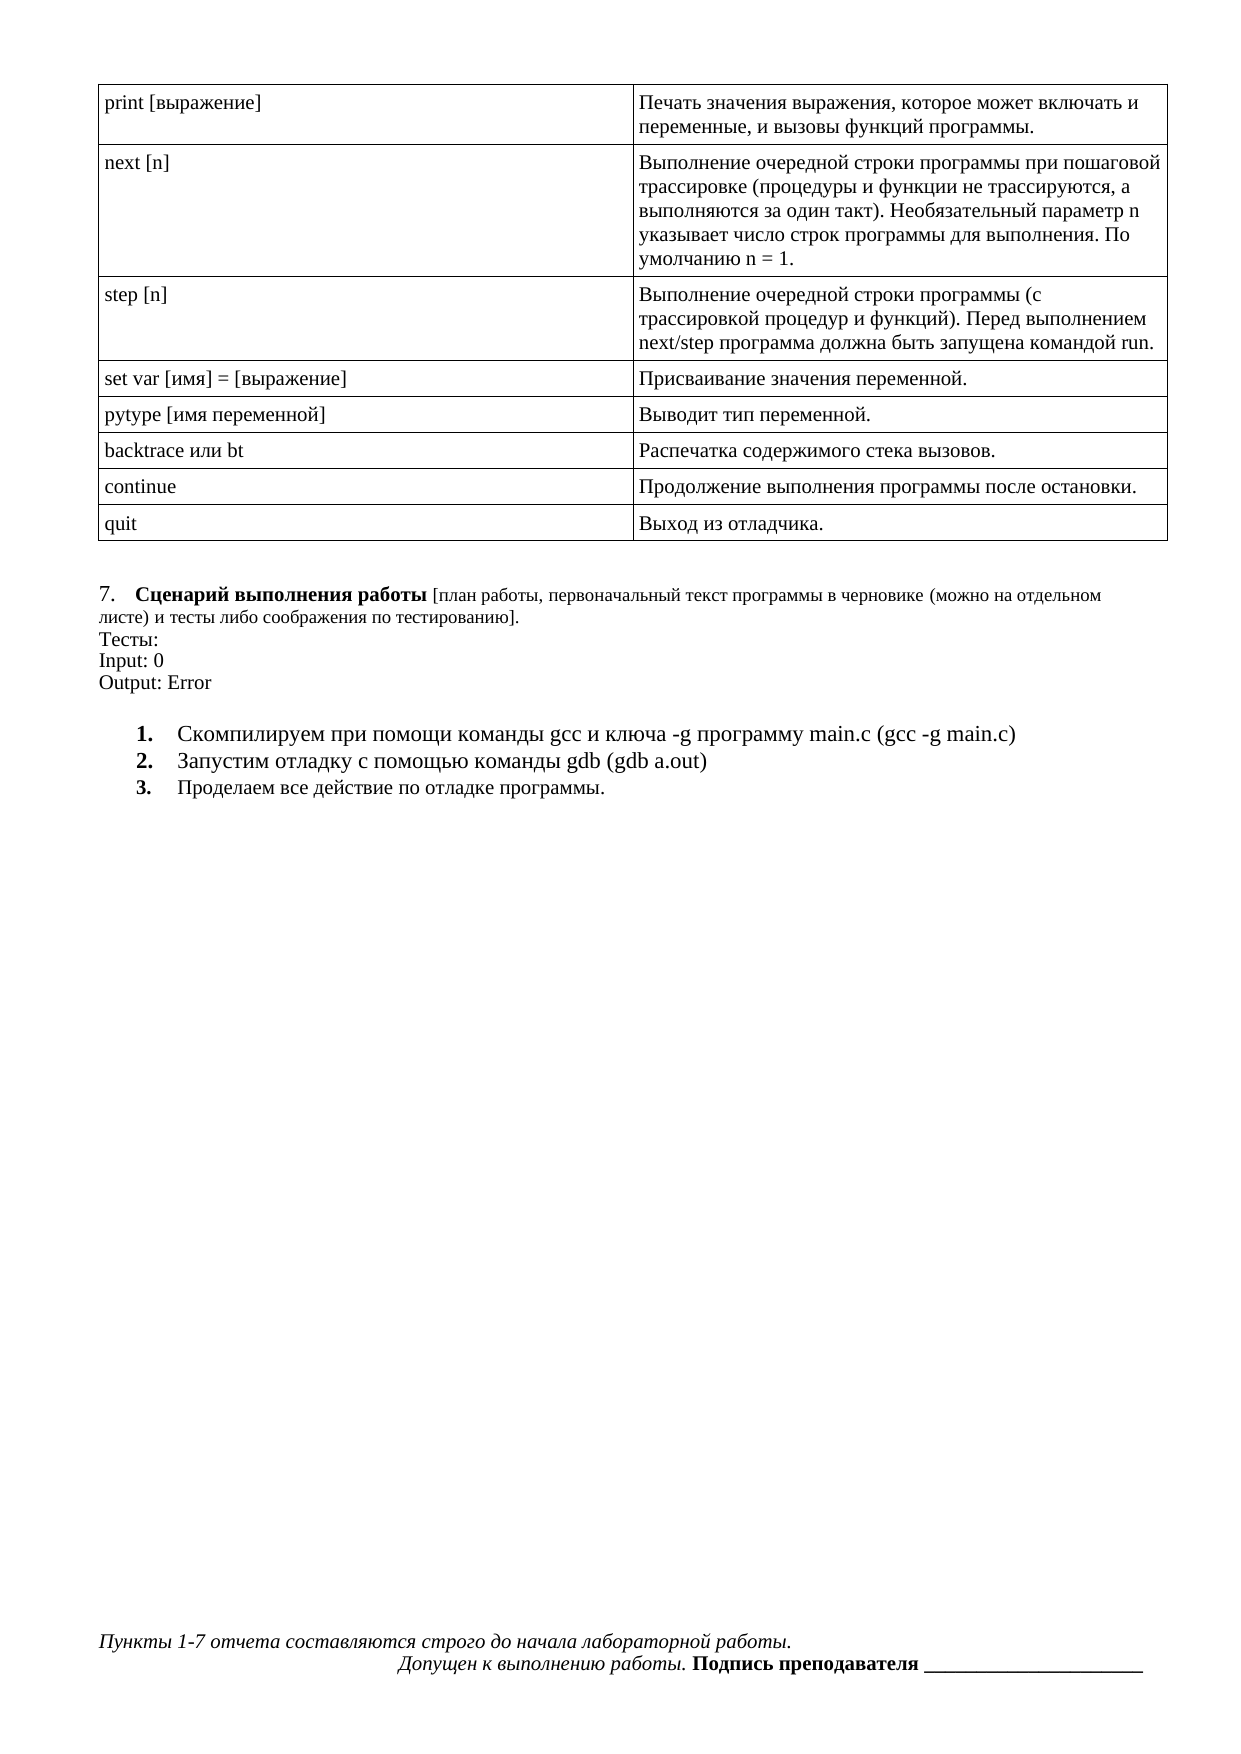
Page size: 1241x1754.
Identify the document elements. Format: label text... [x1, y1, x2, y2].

table_cell Выводит тип переменной. [634, 397, 1167, 432]
table_cell Выход из отладчика. [634, 505, 1167, 540]
table_cell Продолжение выполнения программы после остановки. [634, 469, 1167, 504]
table_cell backtrace или bt [99, 433, 633, 468]
list Запустим отладку с помощью команды gdb (gdb a.out) [136, 747, 1156, 773]
table_cell Печать значения выражения, которое может включать и переменные, и вызовы функций программы. [634, 85, 1167, 144]
table_cell Распечатка содержимого стека вызовов. [634, 433, 1167, 468]
text Input: 0 [98, 650, 1156, 672]
table_cell print [выражение] [99, 85, 633, 144]
table_cell pytype [имя переменной] [99, 397, 633, 432]
table_cell Выполнение очередной строки программы при пошаговой трассировке (процедуры и функции не трассируются, а выполняются за один такт). Необязательный параметр n указывает число строк программы для выполнения. По умолчанию n = 1. [634, 145, 1167, 276]
table_cell quit [99, 505, 633, 540]
list Сценарий выполнения работы [план работы, первоначальный текст программы в черновике (можно на отдельном листе) и тесты либо соображения по тестированию]. [98, 582, 1156, 628]
table_cell continue [99, 469, 633, 504]
table_cell set var [имя] = [выражение] [99, 361, 633, 396]
table_cell Выполнение очередной строки программы (с трассировкой процедур и функций). Перед выполнением next/step программа должна быть запущена командой run. [634, 277, 1167, 360]
table_cell Присваивание значения переменной. [634, 361, 1167, 396]
list Скомпилируем при помощи команды gcc и ключа -g программу main.c (gcc -g main.c) [136, 720, 1156, 747]
text Допущен к выполнению работы. Подпись преподавателя _____________________ [98, 1653, 1156, 1674]
text Тесты: [98, 628, 1156, 650]
text Пункты 1-7 отчета составляются строго до начала лабораторной работы. [98, 1629, 1156, 1653]
text Output: Error [98, 672, 1156, 694]
table_cell step [n] [99, 277, 633, 360]
list Проделаем все действие по отладке программы. [136, 773, 1156, 800]
table_cell next [n] [99, 145, 633, 276]
